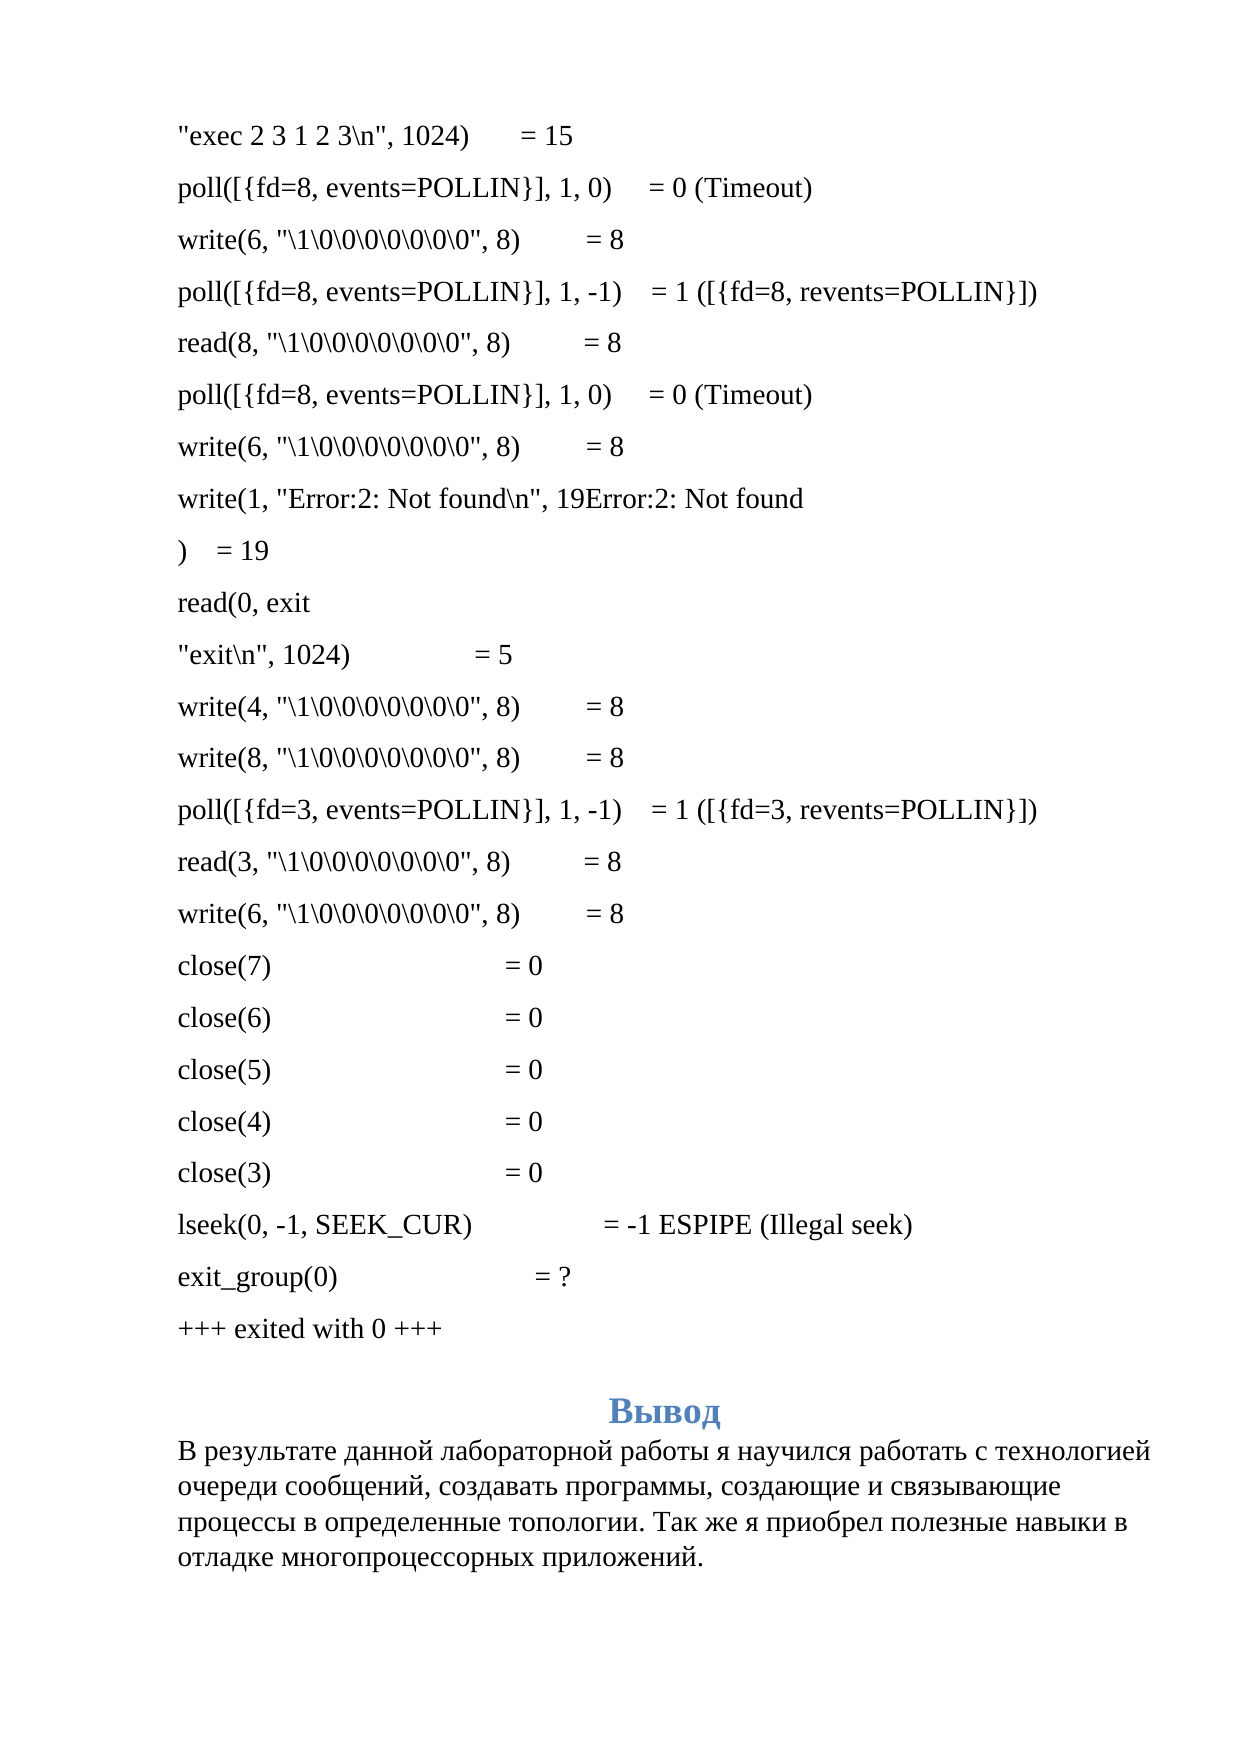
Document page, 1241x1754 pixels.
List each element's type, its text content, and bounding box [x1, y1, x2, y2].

text +++ exited with 0 +++ [177, 1311, 1152, 1345]
text write(8, "\1\0\0\0\0\0\0\0", 8) = 8 [177, 741, 1152, 774]
text exit_group(0) = ? [177, 1259, 1152, 1293]
text "exit\n", 1024) = 5 [177, 637, 1152, 670]
text write(6, "\1\0\0\0\0\0\0\0", 8) = 8 [177, 896, 1152, 930]
text close(5) = 0 [177, 1052, 1152, 1085]
text write(4, "\1\0\0\0\0\0\0\0", 8) = 8 [177, 689, 1152, 722]
text close(6) = 0 [177, 1000, 1152, 1033]
text "exec 2 3 1 2 3\n", 1024) = 15 [177, 118, 1152, 152]
text poll([{fd=3, events=POLLIN}], 1, -1) = 1 ([{fd=3, revents=POLLIN}]) [177, 792, 1152, 826]
text write(6, "\1\0\0\0\0\0\0\0", 8) = 8 [177, 222, 1152, 255]
text close(4) = 0 [177, 1104, 1152, 1137]
text lseek(0, -1, SEEK_CUR) = -1 ESPIPE (Illegal seek) [177, 1207, 1152, 1241]
subtitle Вывод [177, 1388, 1152, 1431]
text poll([{fd=8, events=POLLIN}], 1, 0) = 0 (Timeout) [177, 377, 1152, 411]
text read(0, exit [177, 585, 1152, 618]
text В результате данной лабораторной работы я научился работать с технологией очереди сообщений, создавать программы, создающие и связывающие процессы в определенные топологии. Так же я приобрел полезные навыки в отладке многопроцессорных приложений. [177, 1433, 1152, 1572]
text ) = 19 [177, 533, 1152, 567]
text close(3) = 0 [177, 1156, 1152, 1189]
text read(3, "\1\0\0\0\0\0\0\0", 8) = 8 [177, 844, 1152, 878]
text read(8, "\1\0\0\0\0\0\0\0", 8) = 8 [177, 326, 1152, 359]
text poll([{fd=8, events=POLLIN}], 1, 0) = 0 (Timeout) [177, 170, 1152, 203]
text poll([{fd=8, events=POLLIN}], 1, -1) = 1 ([{fd=8, revents=POLLIN}]) [177, 274, 1152, 307]
text write(6, "\1\0\0\0\0\0\0\0", 8) = 8 [177, 429, 1152, 463]
text close(7) = 0 [177, 948, 1152, 982]
text write(1, "Error:2: Not found\n", 19Error:2: Not found [177, 481, 1152, 515]
